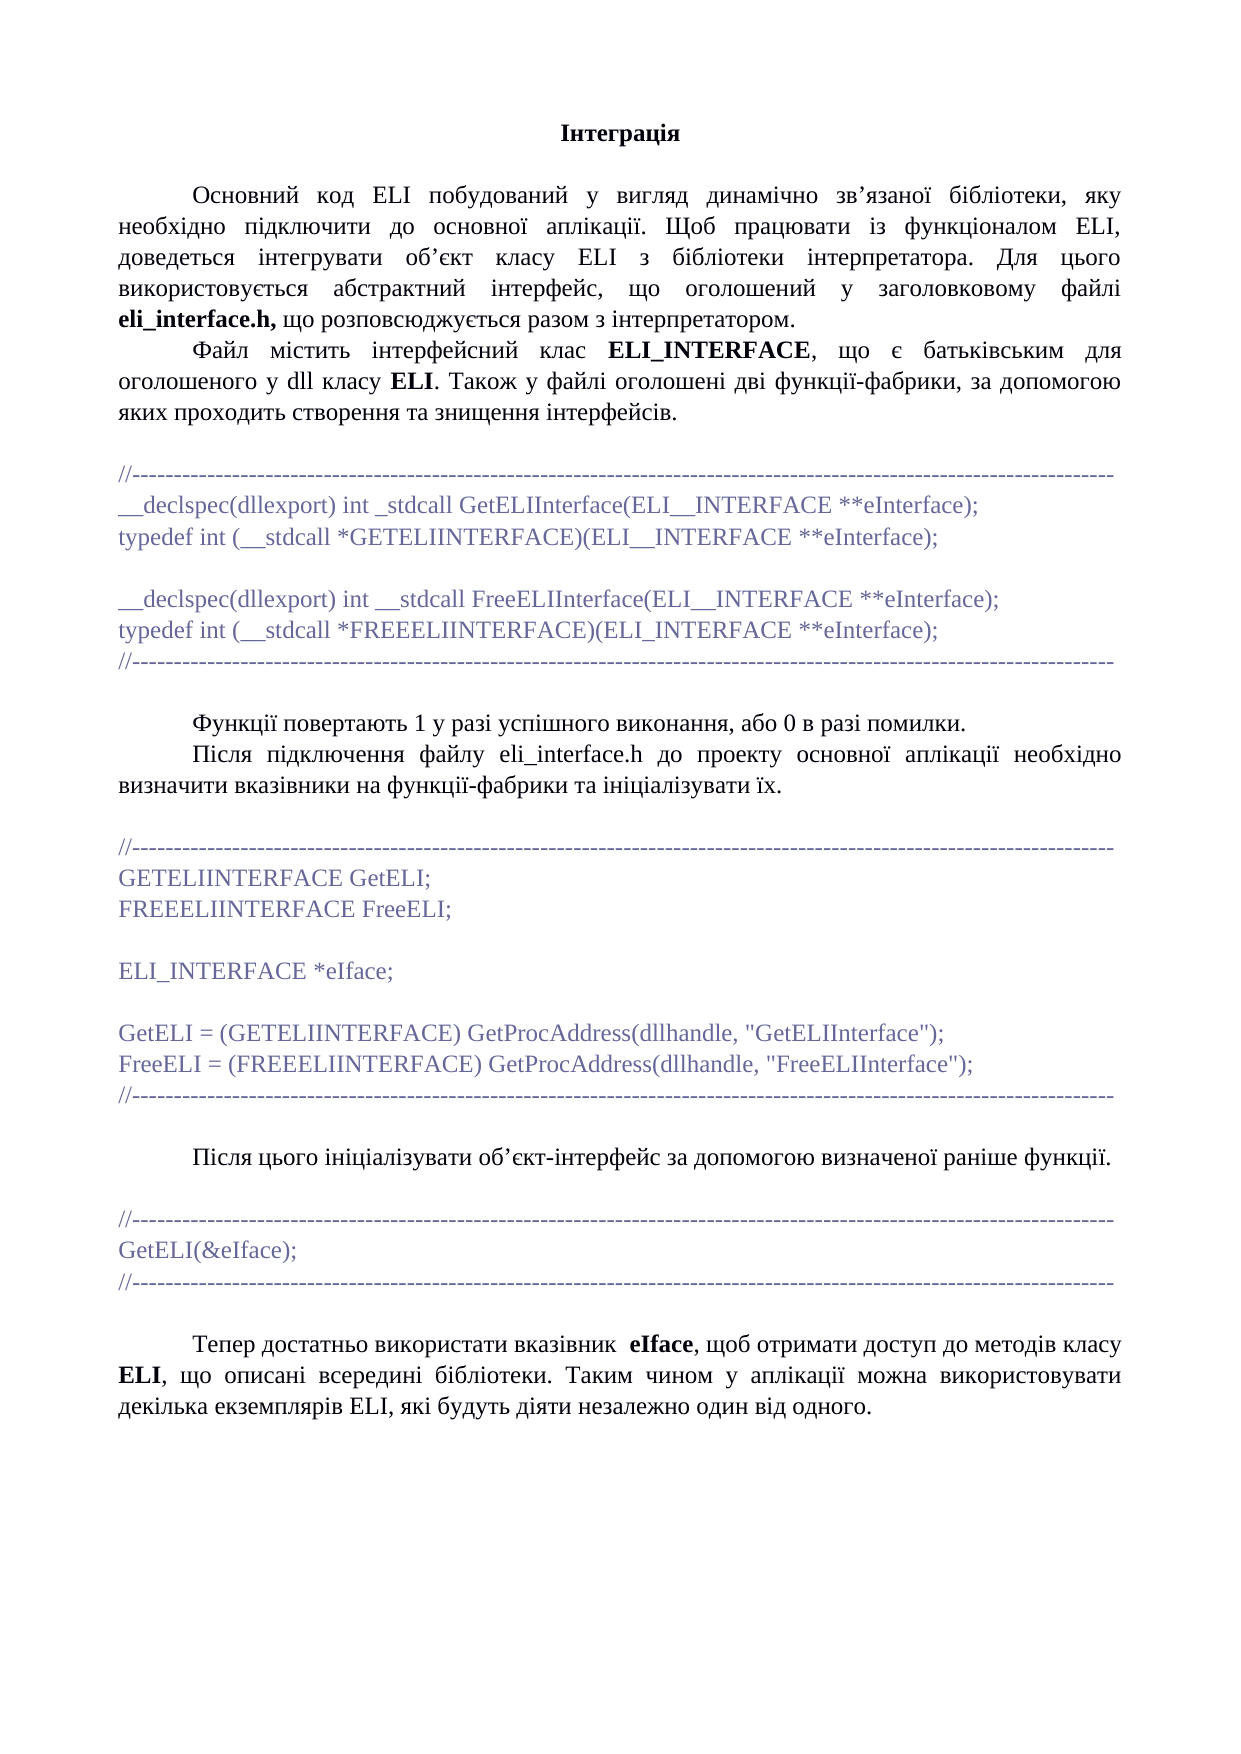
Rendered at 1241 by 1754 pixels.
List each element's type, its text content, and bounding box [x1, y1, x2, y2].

text //---------------------------------------------------------------------------------------------------------------------- [118, 1267, 1122, 1295]
text Основний код ELI побудований у вигляд динамічно зв’язаної бібліотеки, яку необхідно підключити до основної аплікації. Щоб працювати із функціоналом ELI, доведеться інтегрувати об’єкт класу ELI з бібліотеки інтерпретатора. Для цього використовується абстрактний інтерфейс, що оголошений у заголовковому файлі eli_interface.h, що розповсюджується разом з інтерпретатором. [118, 180, 1122, 333]
text GetELI(&eIface); [118, 1236, 1122, 1264]
text typedef int (__stdcall *GETELIINTERFACE)(ELI__INTERFACE **eInterface); [118, 522, 1122, 550]
text Файл містить інтерфейсний клас ELI_INTERFACE, що є батьківським для оголошеного у dll класу ELI. Також у файлі оголошені дві функції-фабрики, за допомогою яких проходить створення та знищення інтерфейсів. [118, 335, 1122, 426]
text __declspec(dllexport) int __stdcall FreeELIInterface(ELI__INTERFACE **eInterface); [118, 584, 1122, 612]
text GETELIINTERFACE GetELI; [118, 863, 1122, 892]
text //---------------------------------------------------------------------------------------------------------------------- [118, 646, 1122, 674]
text //---------------------------------------------------------------------------------------------------------------------- [118, 1204, 1122, 1233]
text FREEELIINTERFACE FreeELI; [118, 894, 1122, 923]
text //---------------------------------------------------------------------------------------------------------------------- [118, 459, 1122, 488]
text Після підключення файлу eli_interface.h до проекту основної аплікації необхідно визначити вказівники на функції-фабрики та ініціалізувати їх. [118, 739, 1122, 799]
text typedef int (__stdcall *FREEELIINTERFACE)(ELI_INTERFACE **eInterface); [118, 615, 1122, 643]
text Функції повертають 1 у разі успішного виконання, або 0 в разі помилки. [118, 708, 1122, 737]
text GetELI = (GETELIINTERFACE) GetProcAddress(dllhandle, "GetELIInterface"); [118, 1018, 1122, 1047]
text Після цього ініціалізувати об’єкт-інтерфейс за допомогою визначеної раніше функції. [118, 1142, 1122, 1171]
text FreeELI = (FREEELIINTERFACE) GetProcAddress(dllhandle, "FreeELIInterface"); [118, 1049, 1122, 1078]
text ELI_INTERFACE *eIface; [118, 956, 1122, 985]
text Тепер достатньо використати вказівник eIface, щоб отримати доступ до методів класу ELI, що описані всередині бібліотеки. Таким чином у аплікації можна використовувати декілька екземплярів ELI, які будуть діяти незалежно один від одного. [118, 1329, 1122, 1419]
text Інтеграція [118, 118, 1122, 147]
text //---------------------------------------------------------------------------------------------------------------------- [118, 1080, 1122, 1109]
text //---------------------------------------------------------------------------------------------------------------------- [118, 832, 1122, 861]
text __declspec(dllexport) int _stdcall GetELIInterface(ELI__INTERFACE **eInterface); [118, 491, 1122, 519]
